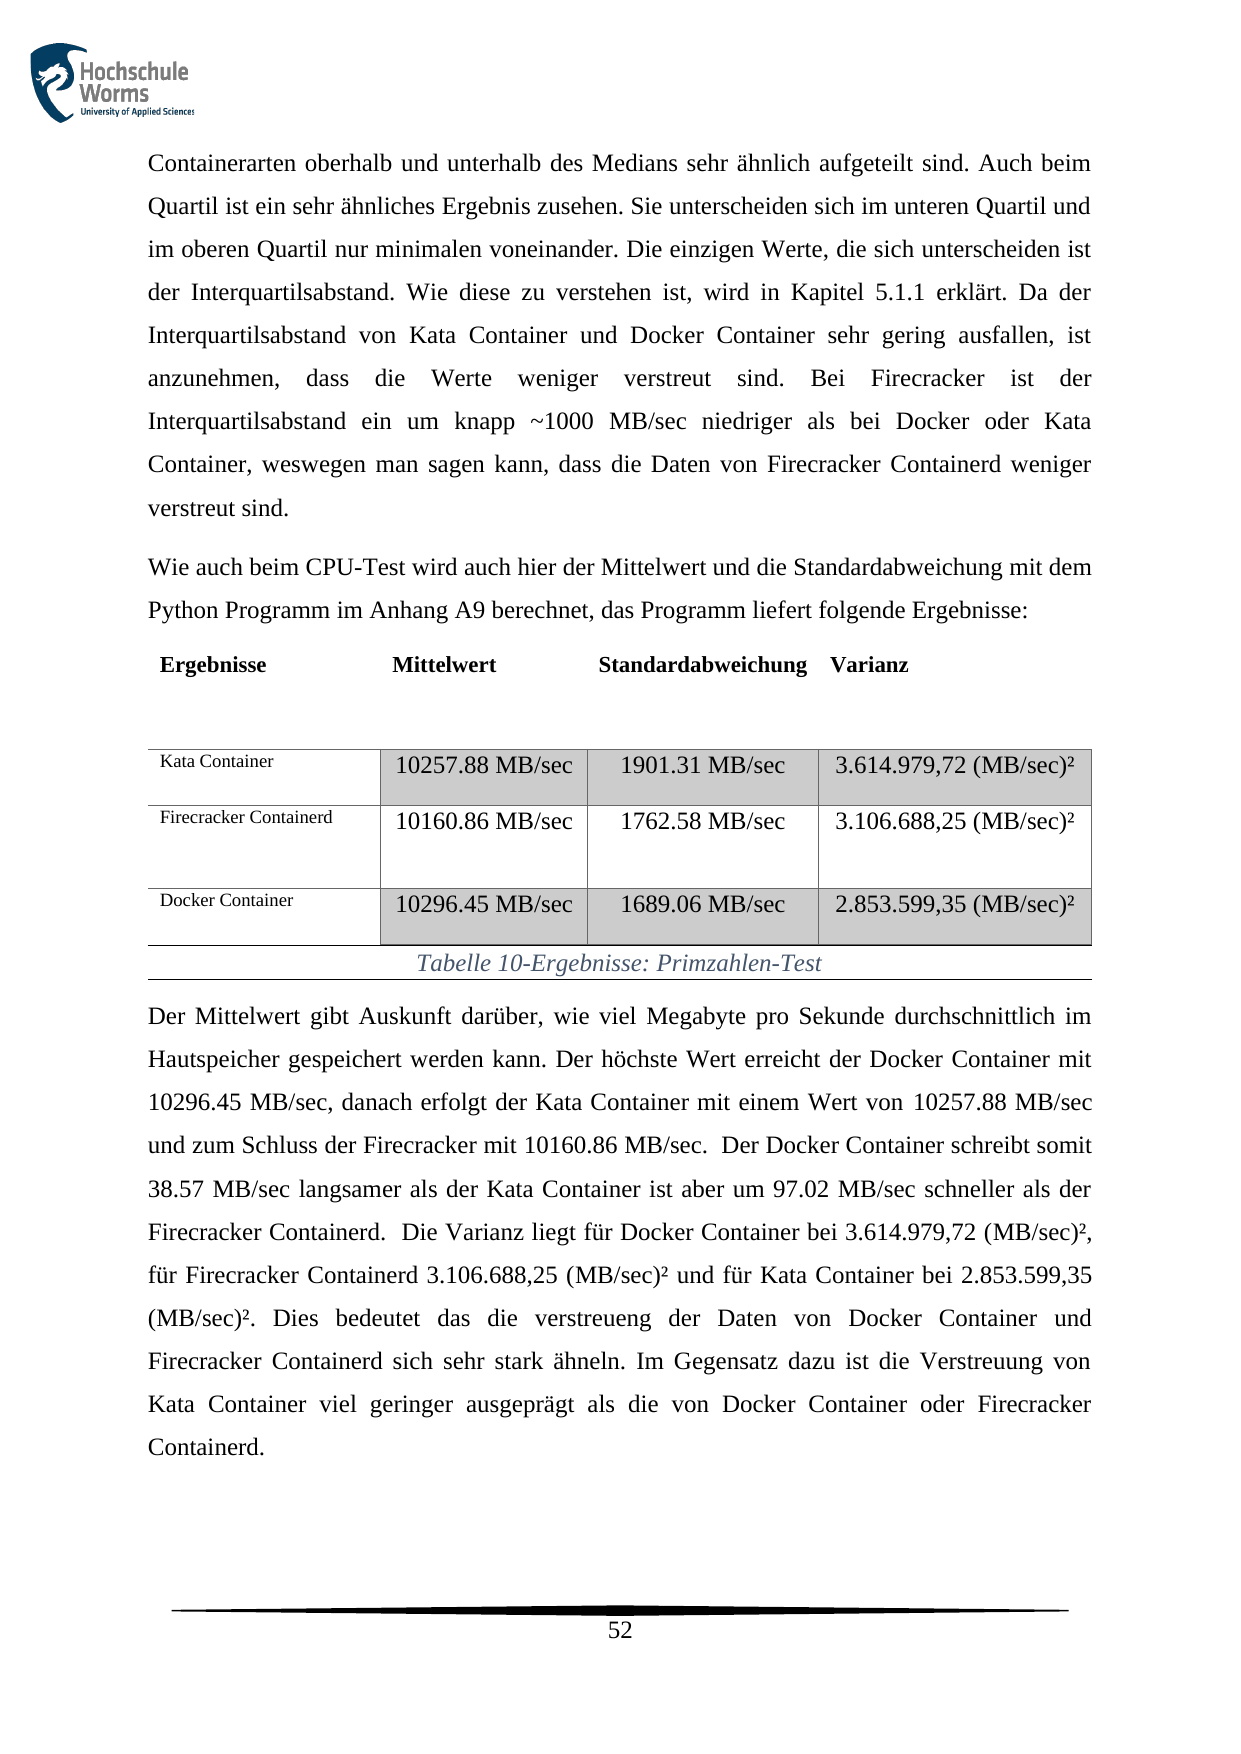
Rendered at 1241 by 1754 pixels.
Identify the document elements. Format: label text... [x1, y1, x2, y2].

table_cell 10160.86 MB/sec [381, 806, 587, 888]
table_cell 3.614.979,72 (MB/sec)² [819, 750, 1091, 805]
table_header Ergebnisse [148, 651, 381, 749]
text Tabelle 10-Ergebnisse: Primzahlen-Test [148, 946, 1092, 979]
table_cell 10296.45 MB/sec [381, 889, 587, 944]
table_header Varianz [819, 651, 1091, 749]
table_cell 1762.58 MB/sec [588, 806, 818, 888]
table_cell Docker Container [148, 889, 380, 944]
text Wie auch beim CPU-Test wird auch hier der Mittelwert und die Standardabweichung mit dem Python Programm im Anhang A9 berechnet, das Programm liefert folgende Ergebnisse: [148, 552, 1092, 624]
text Der Mittelwert gibt Auskunft darüber, wie viel Megabyte pro Sekunde durchschnittlich im Hautspeicher gespeichert werden kann. Der höchste Wert erreicht der Docker Container mit 10296.45 MB/sec, danach erfolgt der Kata Container mit einem Wert von 10257.88 MB/sec und zum Schluss der Firecracker mit 10160.86 MB/sec. Der Docker Container schreibt somit 38.57 MB/sec langsamer als der Kata Container ist aber um 97.02 MB/sec schneller als der Firecracker Containerd. Die Varianz liegt für Docker Container bei 3.614.979,72 (MB/sec)², für Firecracker Containerd 3.106.688,25 (MB/sec)² und für Kata Container bei 2.853.599,35 (MB/sec)². Dies bedeutet das die verstreueng der Daten von Docker Container und Firecracker Containerd sich sehr stark ähneln. Im Gegensatz dazu ist die Verstreuung von Kata Container viel geringer ausgeprägt als die von Docker Container oder Firecracker Containerd. [148, 1001, 1092, 1461]
table_cell Kata Container [148, 750, 380, 805]
table_cell 10257.88 MB/sec [381, 750, 587, 805]
table_cell 1689.06 MB/sec [588, 889, 818, 944]
table_header Standardabweichung [587, 651, 818, 749]
table_cell 3.106.688,25 (MB/sec)² [819, 806, 1091, 888]
table_cell 2.853.599,35 (MB/sec)² [819, 889, 1091, 944]
table_cell Firecracker Containerd [148, 806, 380, 888]
table_cell 1901.31 MB/sec [588, 750, 818, 805]
table_header Mittelwert [381, 651, 587, 749]
text Containerarten oberhalb und unterhalb des Medians sehr ähnlich aufgeteilt sind. Auch beim Quartil ist ein sehr ähnliches Ergebnis zusehen. Sie unterscheiden sich im unteren Quartil und im oberen Quartil nur minimalen voneinander. Die einzigen Werte, die sich unterscheiden ist der Interquartilsabstand. Wie diese zu verstehen ist, wird in Kapitel 5.1.1 erklärt. Da der Interquartilsabstand von Kata Container und Docker Container sehr gering ausfallen, ist anzunehmen, dass die Werte weniger verstreut sind. Bei Firecracker ist der Interquartilsabstand ein um knapp ~1000 MB/sec niedriger als bei Docker oder Kata Container, weswegen man sagen kann, dass die Daten von Firecracker Containerd weniger verstreut sind. [148, 148, 1092, 521]
